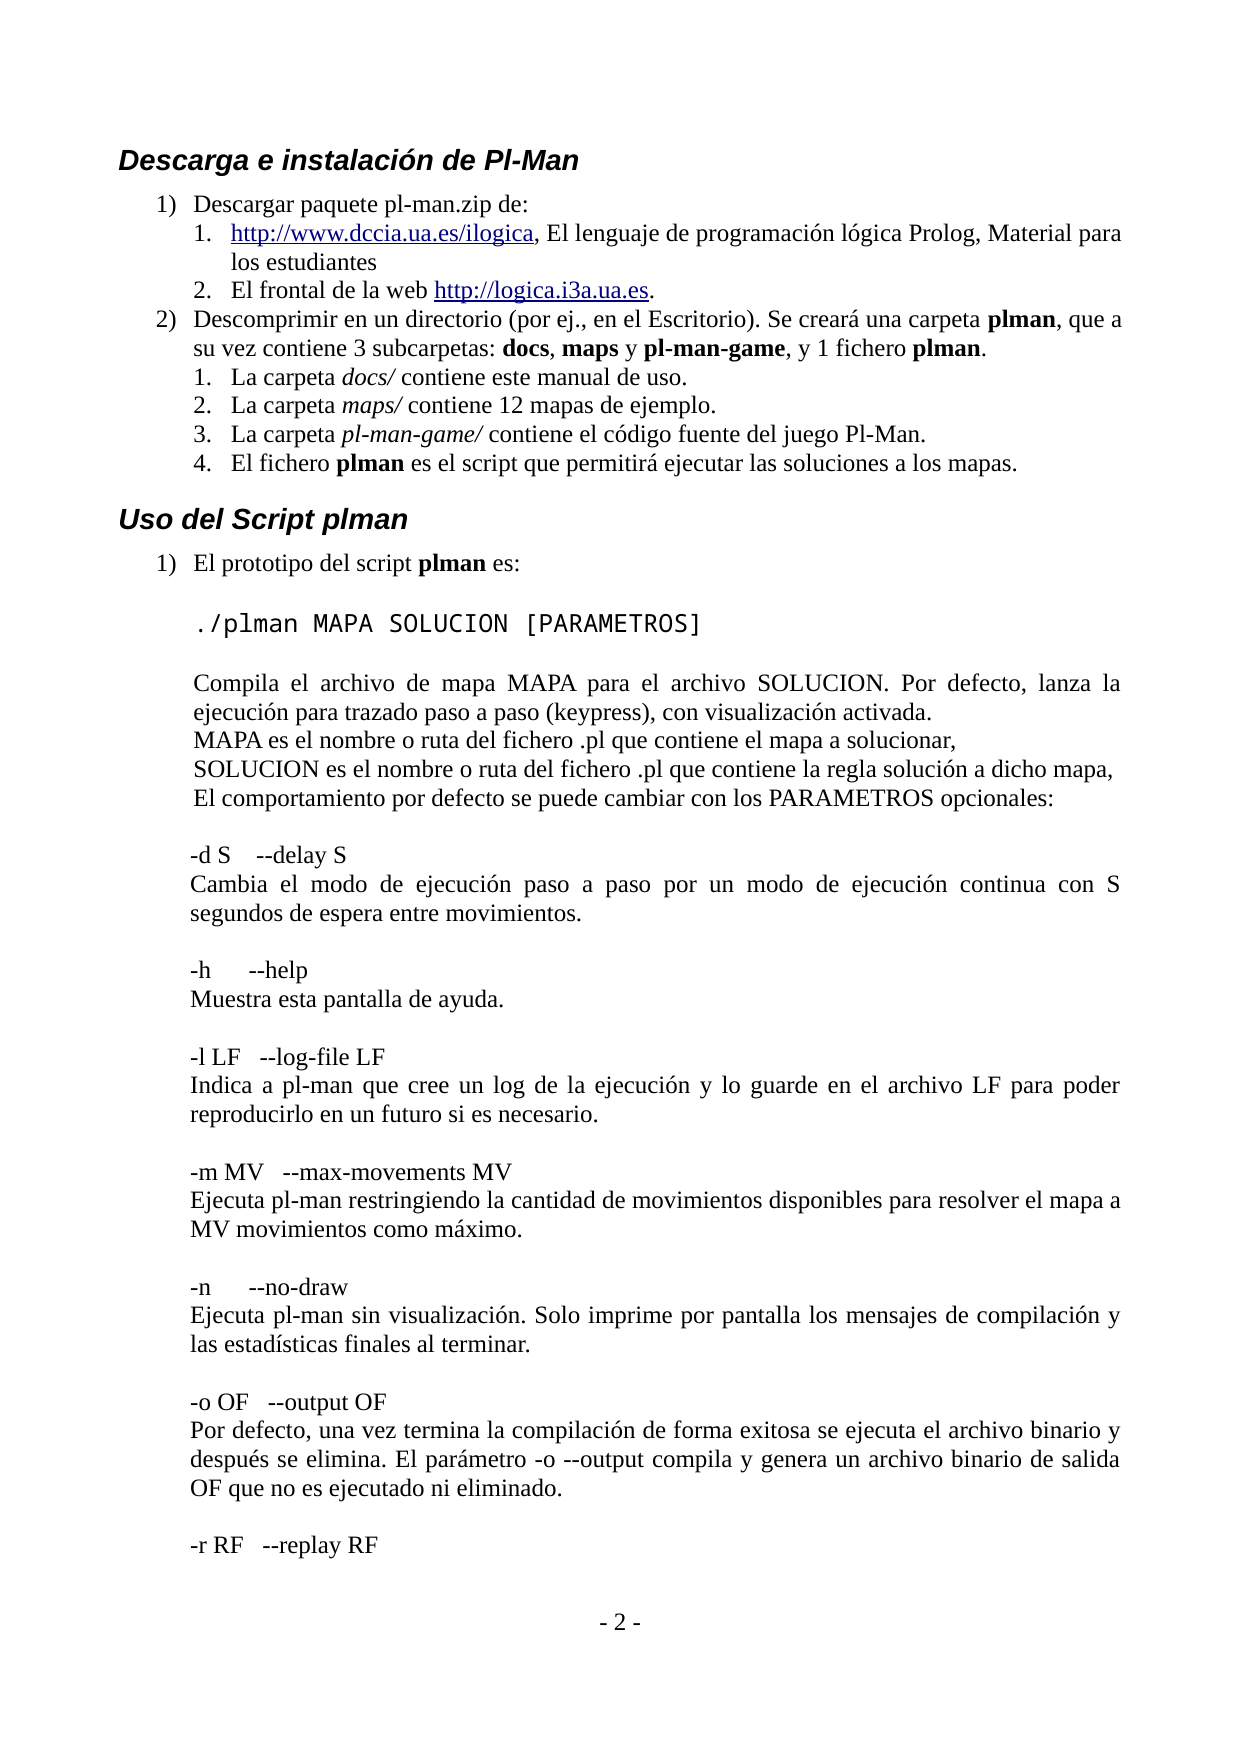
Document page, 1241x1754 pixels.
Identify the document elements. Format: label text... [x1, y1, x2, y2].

text -n --no-draw [190, 1272, 1122, 1301]
list SOLUCION es el nombre o ruta del fichero .pl que contiene la regla solución a dicho mapa, [156, 754, 1122, 783]
text Ejecuta pl-man sin visualización. Solo imprime por pantalla los mensajes de compilación y las estadísticas finales al terminar. [190, 1301, 1122, 1358]
list ./plman MAPA SOLUCION [PARAMETROS] [156, 605, 1122, 639]
list Descargar paquete pl-man.zip de: [156, 189, 1122, 218]
text -m MV --max-movements MV [190, 1157, 1122, 1186]
list El frontal de la web http://logica.i3a.ua.es. [193, 275, 1122, 304]
list http://www.dccia.ua.es/ilogica, El lenguaje de programación lógica Prolog, Material para los estudiantes [193, 218, 1122, 275]
text -o OF --output OF [190, 1387, 1122, 1416]
text Ejecuta pl-man restringiendo la cantidad de movimientos disponibles para resolver el mapa a MV movimientos como máximo. [190, 1186, 1122, 1243]
list La carpeta pl-man-game/ contiene el código fuente del juego Pl-Man. [193, 419, 1122, 448]
text -r RF --replay RF [190, 1531, 1122, 1559]
text -h --help [190, 956, 1122, 984]
text Muestra esta pantalla de ayuda. [190, 984, 1122, 1013]
subtitle Uso del Script plman [118, 502, 1122, 535]
list MAPA es el nombre o ruta del fichero .pl que contiene el mapa a solucionar, [156, 726, 1122, 754]
text -d S --delay S [190, 841, 1122, 869]
text -l LF --log-file LF [190, 1042, 1122, 1071]
list El fichero plman es el script que permitirá ejecutar las soluciones a los mapas. [193, 448, 1122, 477]
text Cambia el modo de ejecución paso a paso por un modo de ejecución continua con S segundos de espera entre movimientos. [190, 869, 1122, 927]
list La carpeta docs/ contiene este manual de uso. [193, 362, 1122, 390]
list La carpeta maps/ contiene 12 mapas de ejemplo. [193, 390, 1122, 419]
text Por defecto, una vez termina la compilación de forma exitosa se ejecuta el archivo binario y después se elimina. El parámetro -o --output compila y genera un archivo binario de salida OF que no es ejecutado ni eliminado. [190, 1416, 1122, 1502]
text Indica a pl-man que cree un log de la ejecución y lo guarde en el archivo LF para poder reproducirlo en un futuro si es necesario. [190, 1071, 1122, 1128]
subtitle Descarga e instalación de Pl-Man [118, 143, 1122, 177]
list Descomprimir en un directorio (por ej., en el Escritorio). Se creará una carpeta plman, que a su vez contiene 3 subcarpetas: docs, maps y pl-man-game, y 1 fichero plman. [156, 304, 1122, 362]
list El prototipo del script plman es: [156, 548, 1122, 576]
list El comportamiento por defecto se puede cambiar con los PARAMETROS opcionales: [156, 783, 1122, 812]
list Compila el archivo de mapa MAPA para el archivo SOLUCION. Por defecto, lanza la ejecución para trazado paso a paso (keypress), con visualización activada. [156, 668, 1122, 726]
